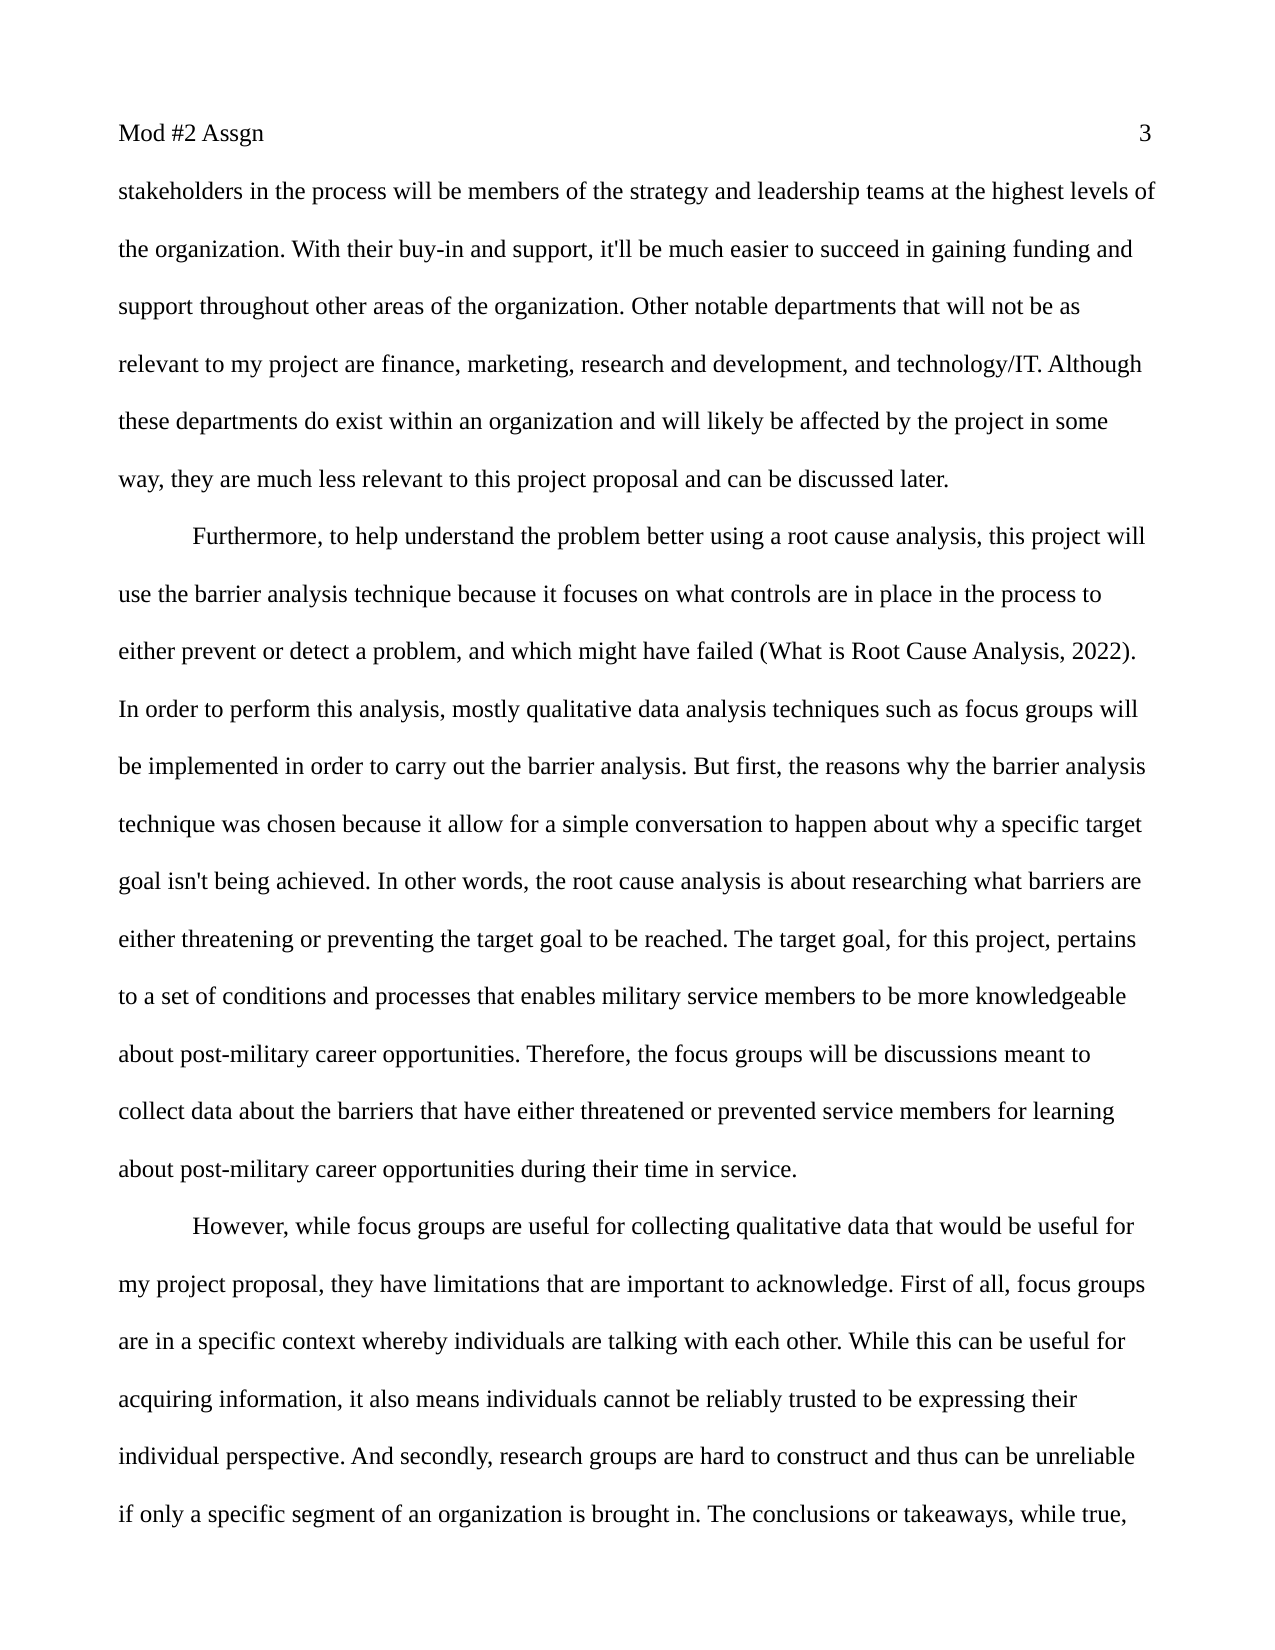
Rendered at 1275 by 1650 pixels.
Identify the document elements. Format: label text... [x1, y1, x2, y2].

text However, while focus groups are useful for collecting qualitative data that would be useful for my project proposal, they have limitations that are important to acknowledge. First of all, focus groups are in a specific context whereby individuals are talking with each other. While this can be useful for acquiring information, it also means individuals cannot be reliably trusted to be expressing their individual perspective. And secondly, research groups are hard to construct and thus can be unreliable if only a specific segment of an organization is brought in. The conclusions or takeaways, while true, [118, 1211, 1157, 1528]
text Furthermore, to help understand the problem better using a root cause analysis, this project will use the barrier analysis technique because it focuses on what controls are in place in the process to either prevent or detect a problem, and which might have failed (What is Root Cause Analysis, 2022). In order to perform this analysis, mostly qualitative data analysis techniques such as focus groups will be implemented in order to carry out the barrier analysis. But first, the reasons why the barrier analysis technique was chosen because it allow for a simple conversation to happen about why a specific target goal isn't being achieved. In other words, the root cause analysis is about researching what barriers are either threatening or preventing the target goal to be reached. The target goal, for this project, pertains to a set of conditions and processes that enables military service members to be more knowledgeable about post-military career opportunities. Therefore, the focus groups will be discussions meant to collect data about the barriers that have either threatened or prevented service members for learning about post-military career opportunities during their time in service. [118, 521, 1157, 1183]
text stakeholders in the process will be members of the strategy and leadership teams at the highest levels of the organization. With their buy-in and support, it'll be much easier to succeed in gaining funding and support throughout other areas of the organization. Other notable departments that will not be as relevant to my project are finance, marketing, research and development, and technology/IT. Although these departments do exist within an organization and will likely be affected by the project in some way, they are much less relevant to this project proposal and can be discussed later. [118, 176, 1157, 493]
